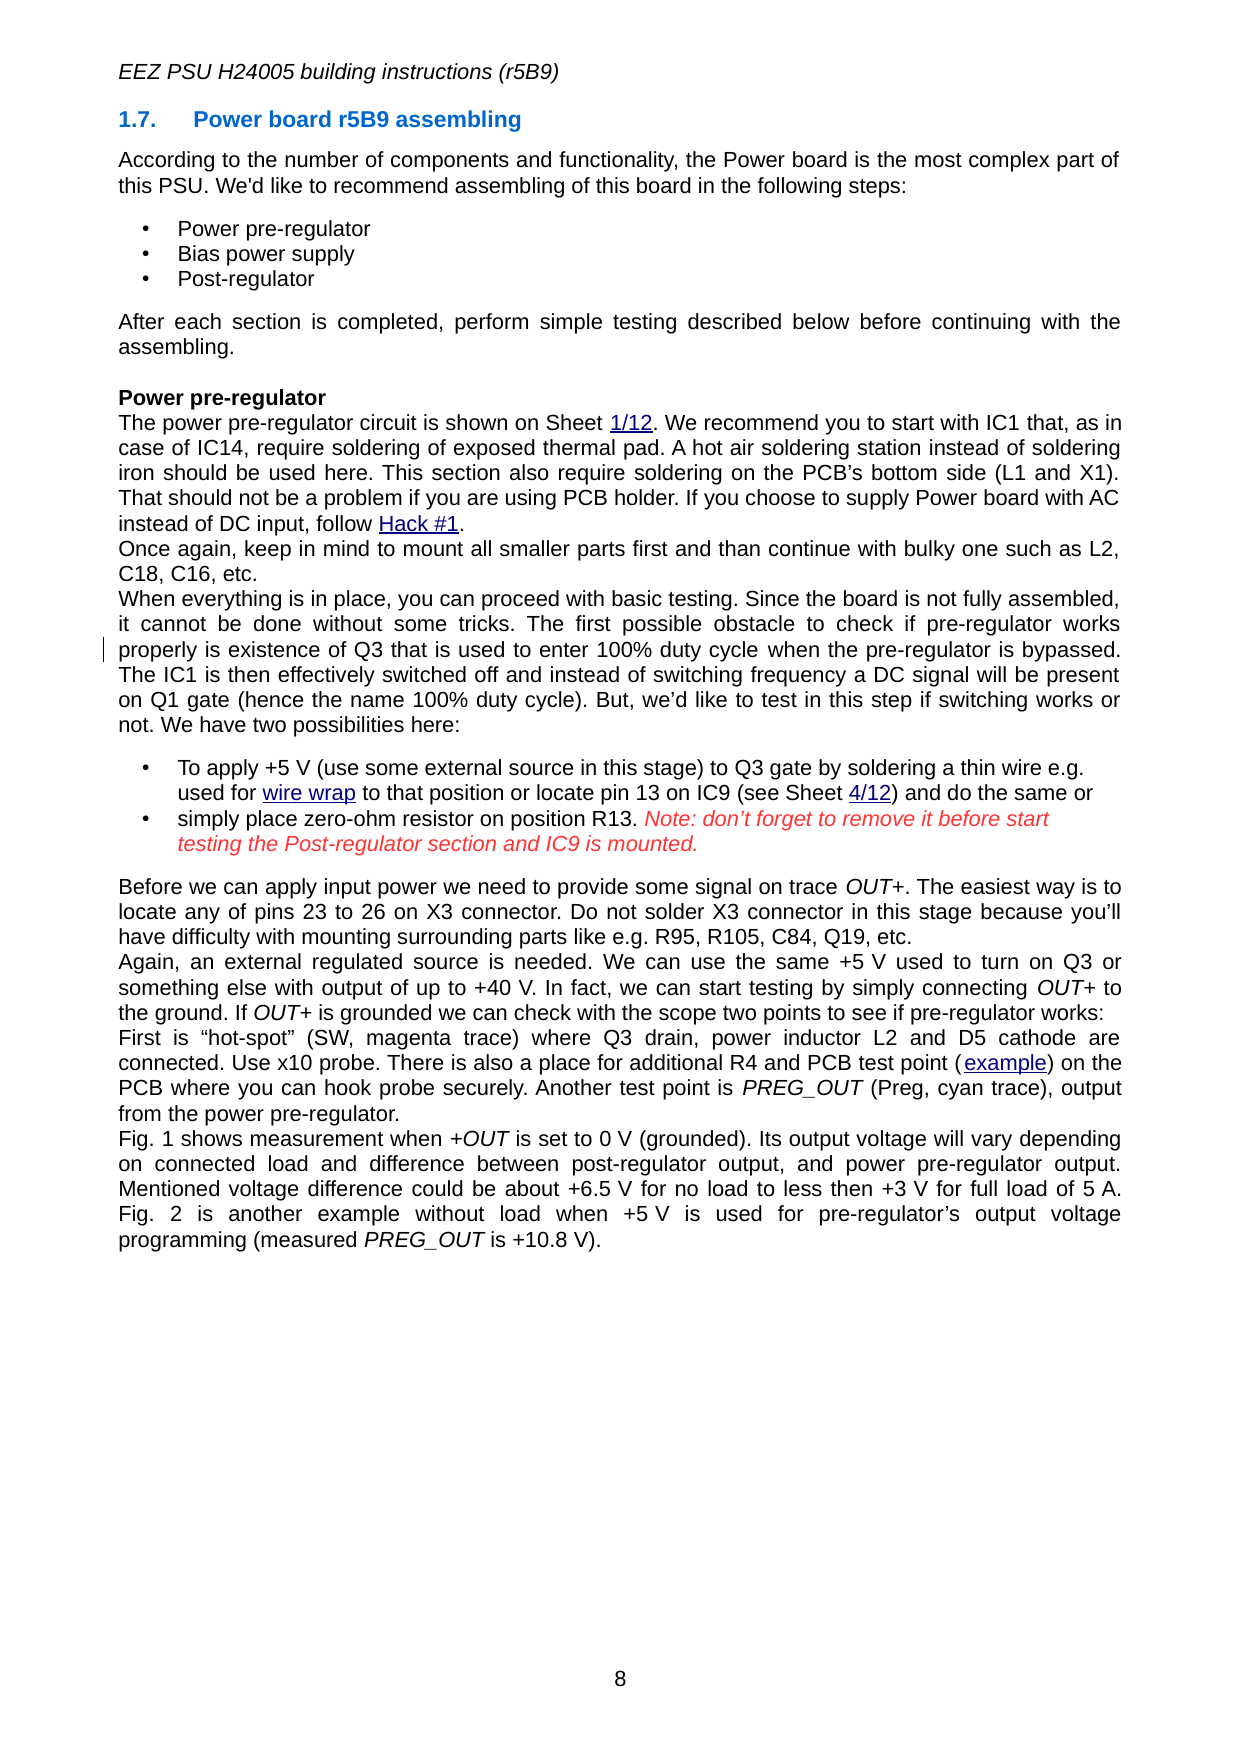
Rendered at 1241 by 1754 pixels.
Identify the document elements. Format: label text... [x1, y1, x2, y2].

subtitle Power board r5B9 assembling [118, 106, 1122, 133]
list Bias power supply [142, 241, 1110, 266]
text The power pre-regulator circuit is shown on Sheet 1/12. We recommend you to start with IC1 that, as in case of IC14, require soldering of exposed thermal pad. A hot air soldering station instead of soldering iron should be used here. This section also require soldering on the PCB’s bottom side (L1 and X1). That should not be a problem if you are using PCB holder. If you choose to supply Power board with AC instead of DC input, follow Hack #1. [118, 410, 1122, 536]
text Once again, keep in mind to mount all smaller parts first and than continue with bulky one such as L2, C18, C16, etc. [118, 536, 1122, 586]
text First is “hot-spot” (SW, magenta trace) where Q3 drain, power inductor L2 and D5 cathode are connected. Use x10 probe. There is also a place for additional R4 and PCB test point (example) on the PCB where you can hook probe securely. Another test point is PREG_OUT (Preg, cyan trace), output from the power pre-regulator. [118, 1025, 1122, 1126]
list To apply +5 V (use some external source in this stage) to Q3 gate by soldering a thin wire e.g. used for wire wrap to that position or locate pin 13 on IC9 (see Sheet 4/12) and do the same or [142, 755, 1110, 806]
list Power pre-regulator [142, 216, 1110, 241]
list simply place zero-ohm resistor on position R13. Note: don’t forget to remove it before start testing the Post-regulator section and IC9 is mounted. [142, 806, 1110, 856]
text Fig. 1 shows measurement when +OUT is set to 0 V (grounded). Its output voltage will vary depending on connected load and difference between post-regulator output, and power pre-regulator output. Mentioned voltage difference could be about +6.5 V for no load to less then +3 V for full load of 5 A. Fig. 2 is another example without load when +5 V is used for pre-regulator’s output voltage programming (measured PREG_OUT is +10.8 V). [118, 1126, 1122, 1252]
text Before we can apply input power we need to provide some signal on trace OUT+. The easiest way is to locate any of pins 23 to 26 on X3 connector. Do not solder X3 connector in this stage because you’ll have difficulty with mounting surrounding parts like e.g. R95, R105, C84, Q19, etc. [118, 874, 1122, 949]
text Power pre-regulator [118, 384, 1122, 410]
text When everything is in place, you can proceed with basic testing. Since the board is not fully assembled, it cannot be done without some tricks. The first possible obstacle to check if pre-regulator works properly is existence of Q3 that is used to enter 100% duty cycle when the pre-regulator is bypassed. The IC1 is then effectively switched off and instead of switching frequency a DC signal will be present on Q1 gate (hence the name 100% duty cycle). But, we’d like to test in this step if switching works or not. We have two possibilities here: [118, 586, 1122, 737]
text According to the number of components and functionality, the Power board is the most complex part of this PSU. We'd like to recommend assembling of this board in the following steps: [118, 147, 1122, 198]
list Post-regulator [142, 266, 1110, 291]
text After each section is completed, perform simple testing described below before continuing with the assembling. [118, 309, 1122, 359]
text Again, an external regulated source is needed. We can use the same +5 V used to turn on Q3 or something else with output of up to +40 V. In fact, we can start testing by simply connecting OUT+ to the ground. If OUT+ is grounded we can check with the scope two points to see if pre-regulator works: [118, 949, 1122, 1025]
